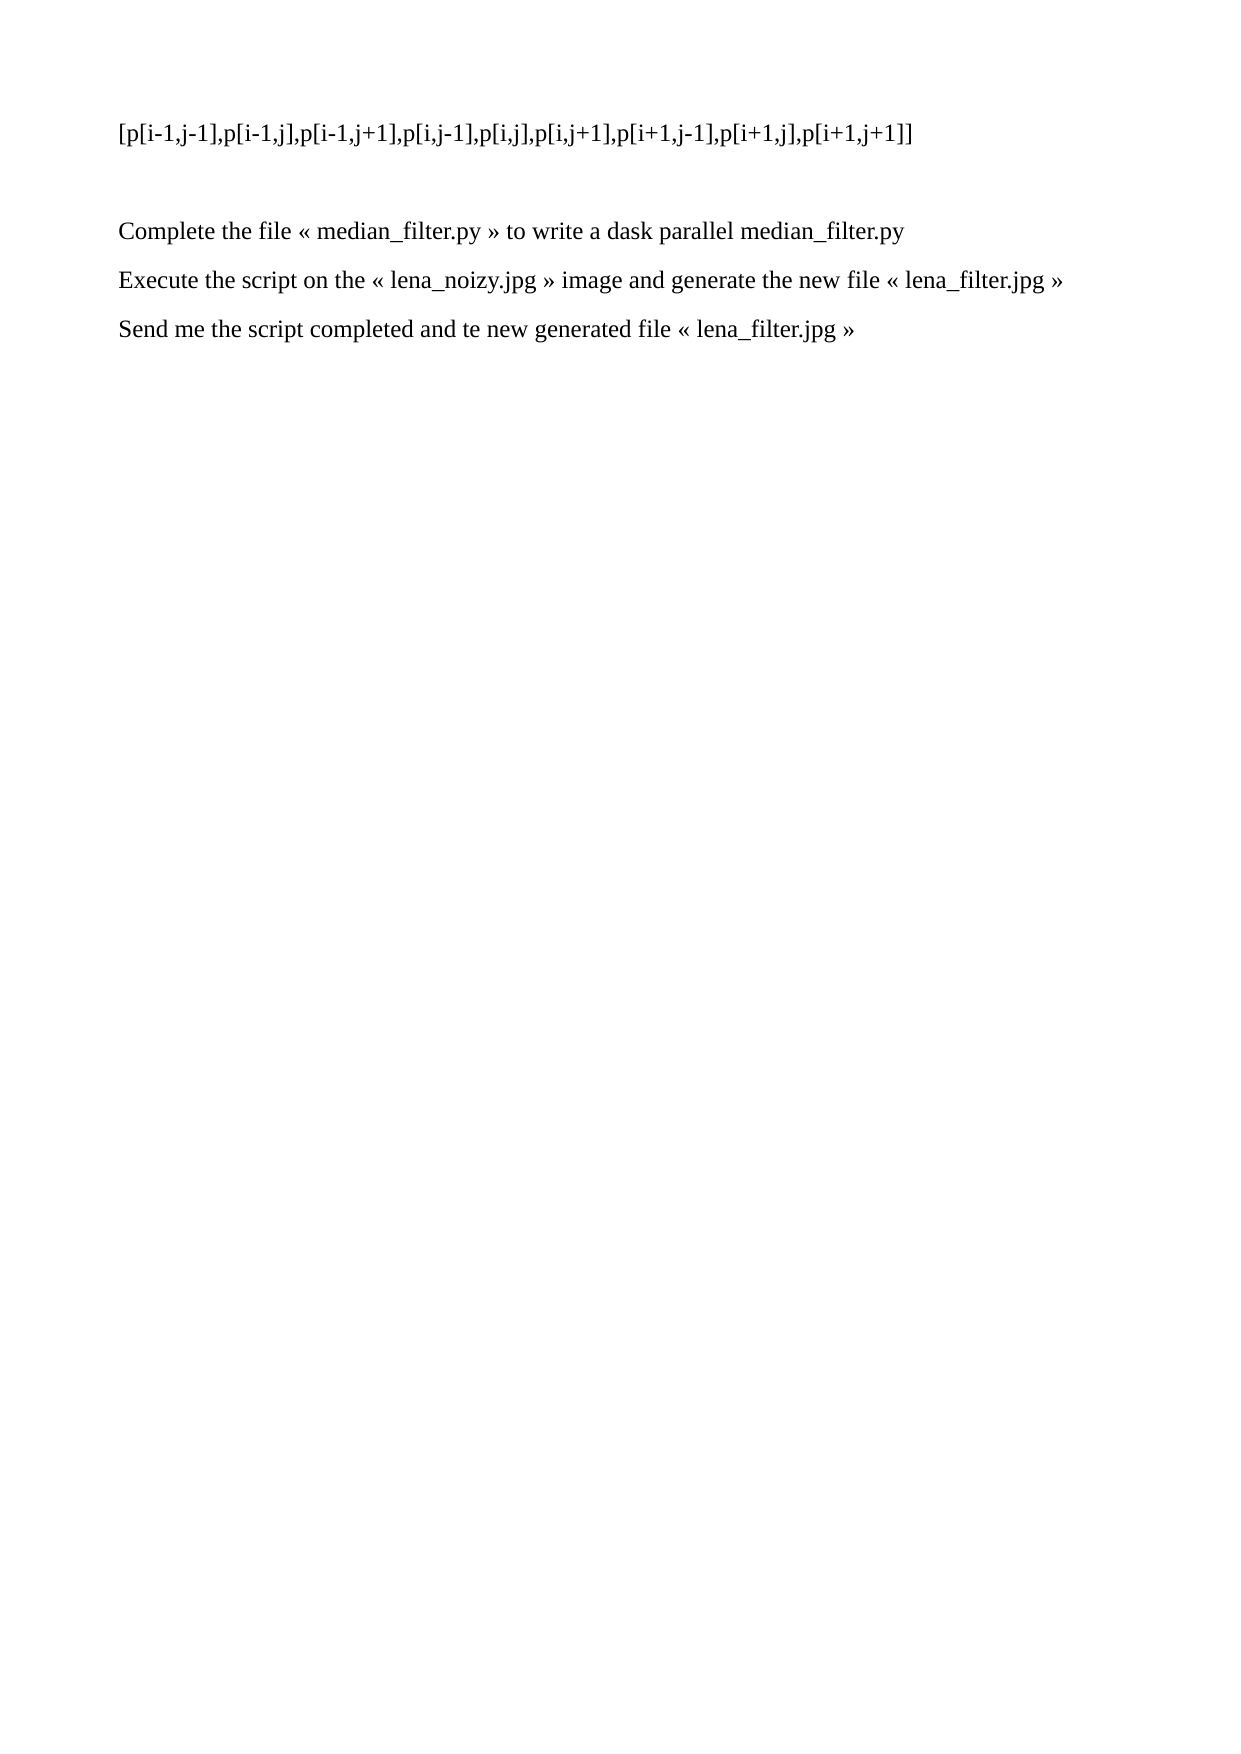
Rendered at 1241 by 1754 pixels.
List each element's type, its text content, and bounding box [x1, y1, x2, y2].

text [p[i-1,j-1],p[i-1,j],p[i-1,j+1],p[i,j-1],p[i,j],p[i,j+1],p[i+1,j-1],p[i+1,j],p[i+1,j+1]] [118, 118, 1122, 147]
text Complete the file « median_filter.py » to write a dask parallel median_filter.py [118, 216, 1122, 245]
text Send me the script completed and te new generated file « lena_filter.jpg » [118, 314, 1122, 343]
text Execute the script on the « lena_noizy.jpg » image and generate the new file « lena_filter.jpg » [118, 265, 1122, 294]
